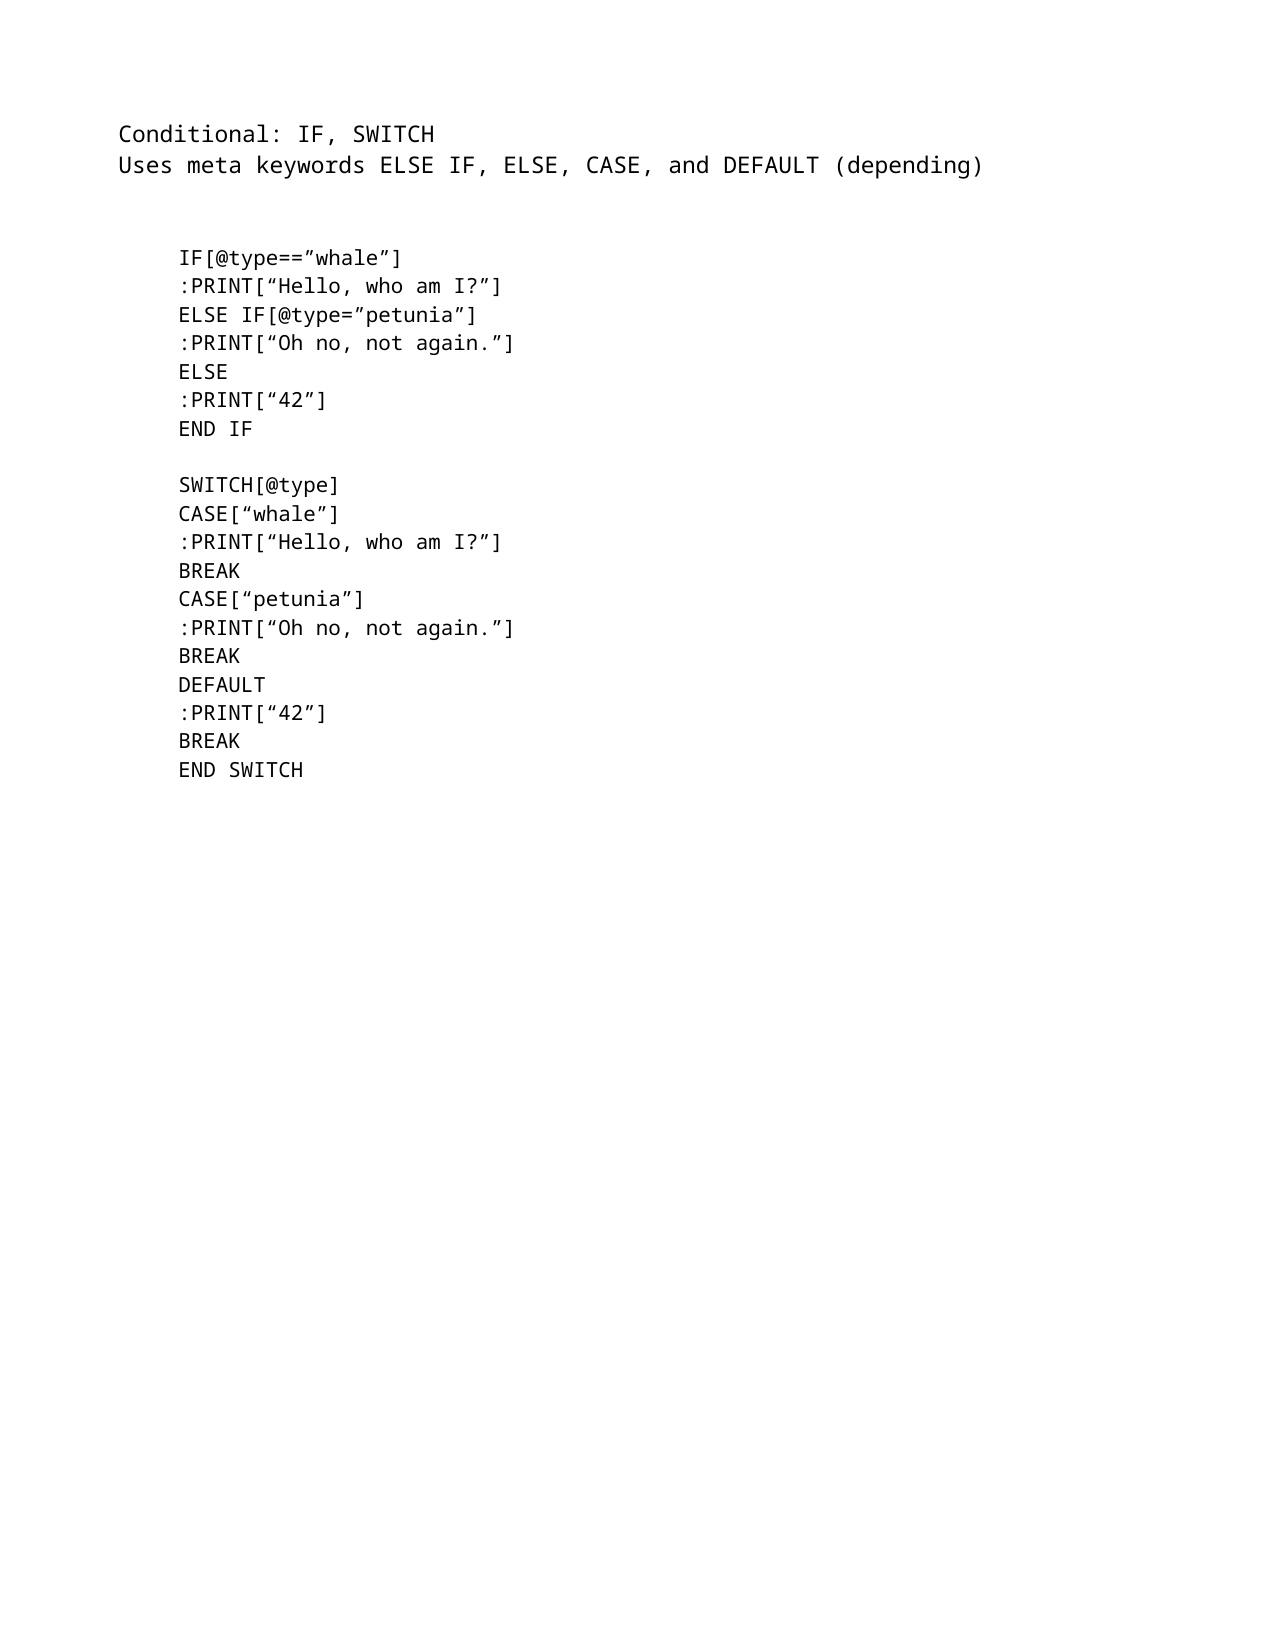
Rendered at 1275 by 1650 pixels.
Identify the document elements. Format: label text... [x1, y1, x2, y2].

text :PRINT[“Oh no, not again.”] [178, 328, 1097, 357]
text ELSE IF[@type=”petunia”] [178, 300, 1097, 328]
text :PRINT[“Hello, who am I?”] [178, 527, 1097, 556]
text DEFAULT [178, 670, 1097, 698]
text CASE[“petunia”] [178, 584, 1097, 613]
text Conditional: IF, SWITCH [118, 118, 1157, 149]
text BREAK [178, 641, 1097, 670]
text CASE[“whale”] [178, 499, 1097, 527]
text IF[@type==”whale”] [178, 243, 1097, 272]
text END SWITCH [178, 755, 1097, 783]
text ELSE [178, 357, 1097, 385]
text :PRINT[“Hello, who am I?”] [178, 272, 1097, 300]
text :PRINT[“42”] [178, 385, 1097, 414]
text BREAK [178, 727, 1097, 755]
text SWITCH[@type] [178, 471, 1097, 499]
text Uses meta keywords ELSE IF, ELSE, CASE, and DEFAULT (depending) [118, 149, 1157, 181]
text BREAK [178, 556, 1097, 584]
text :PRINT[“Oh no, not again.”] [178, 613, 1097, 641]
text :PRINT[“42”] [178, 698, 1097, 727]
text END IF [178, 414, 1097, 442]
